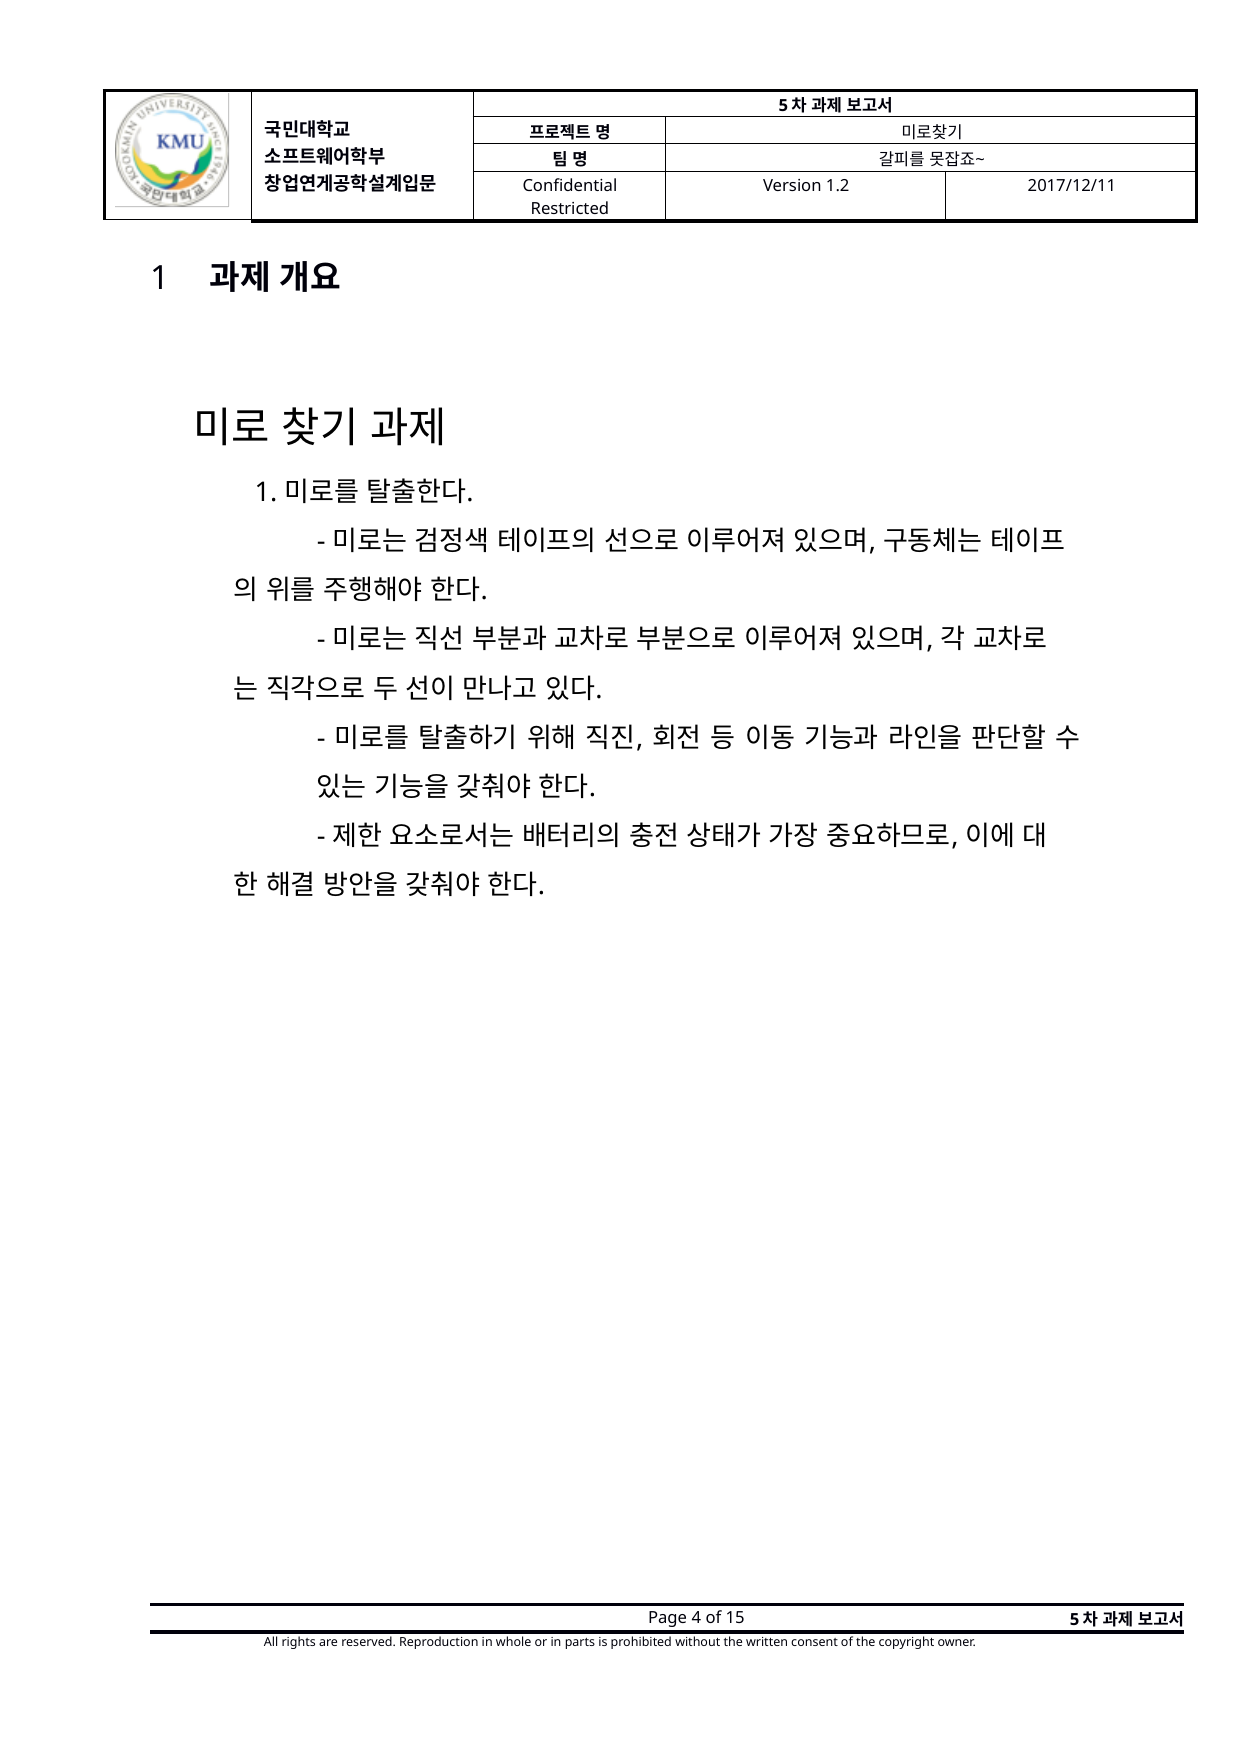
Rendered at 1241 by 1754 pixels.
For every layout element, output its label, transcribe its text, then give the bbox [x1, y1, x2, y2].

text - 미로는 검정색 테이프의 선으로 이루어져 있으며, 구동체는 테이프 의 위를 주행해야 한다. [221, 519, 1090, 608]
text 미로 찾기 과제 [150, 394, 1090, 455]
text - 제한 요소로서는 배터리의 충전 상태가 가장 중요하므로, 이에 대 한 해결 방안을 갖춰야 한다. [221, 814, 1090, 903]
text - 미로를 탈출하기 위해 직진, 회전 등 이동 기능과 라인을 판단할 수 있는 기능을 갖춰야 한다. [221, 716, 1090, 804]
subtitle 과제 개요 [150, 251, 1090, 299]
text - 미로는 직선 부분과 교차로 부분으로 이루어져 있으며, 각 교차로 는 직각으로 두 선이 만나고 있다. [221, 617, 1090, 706]
text 1. 미로를 탈출한다. [150, 470, 1090, 509]
